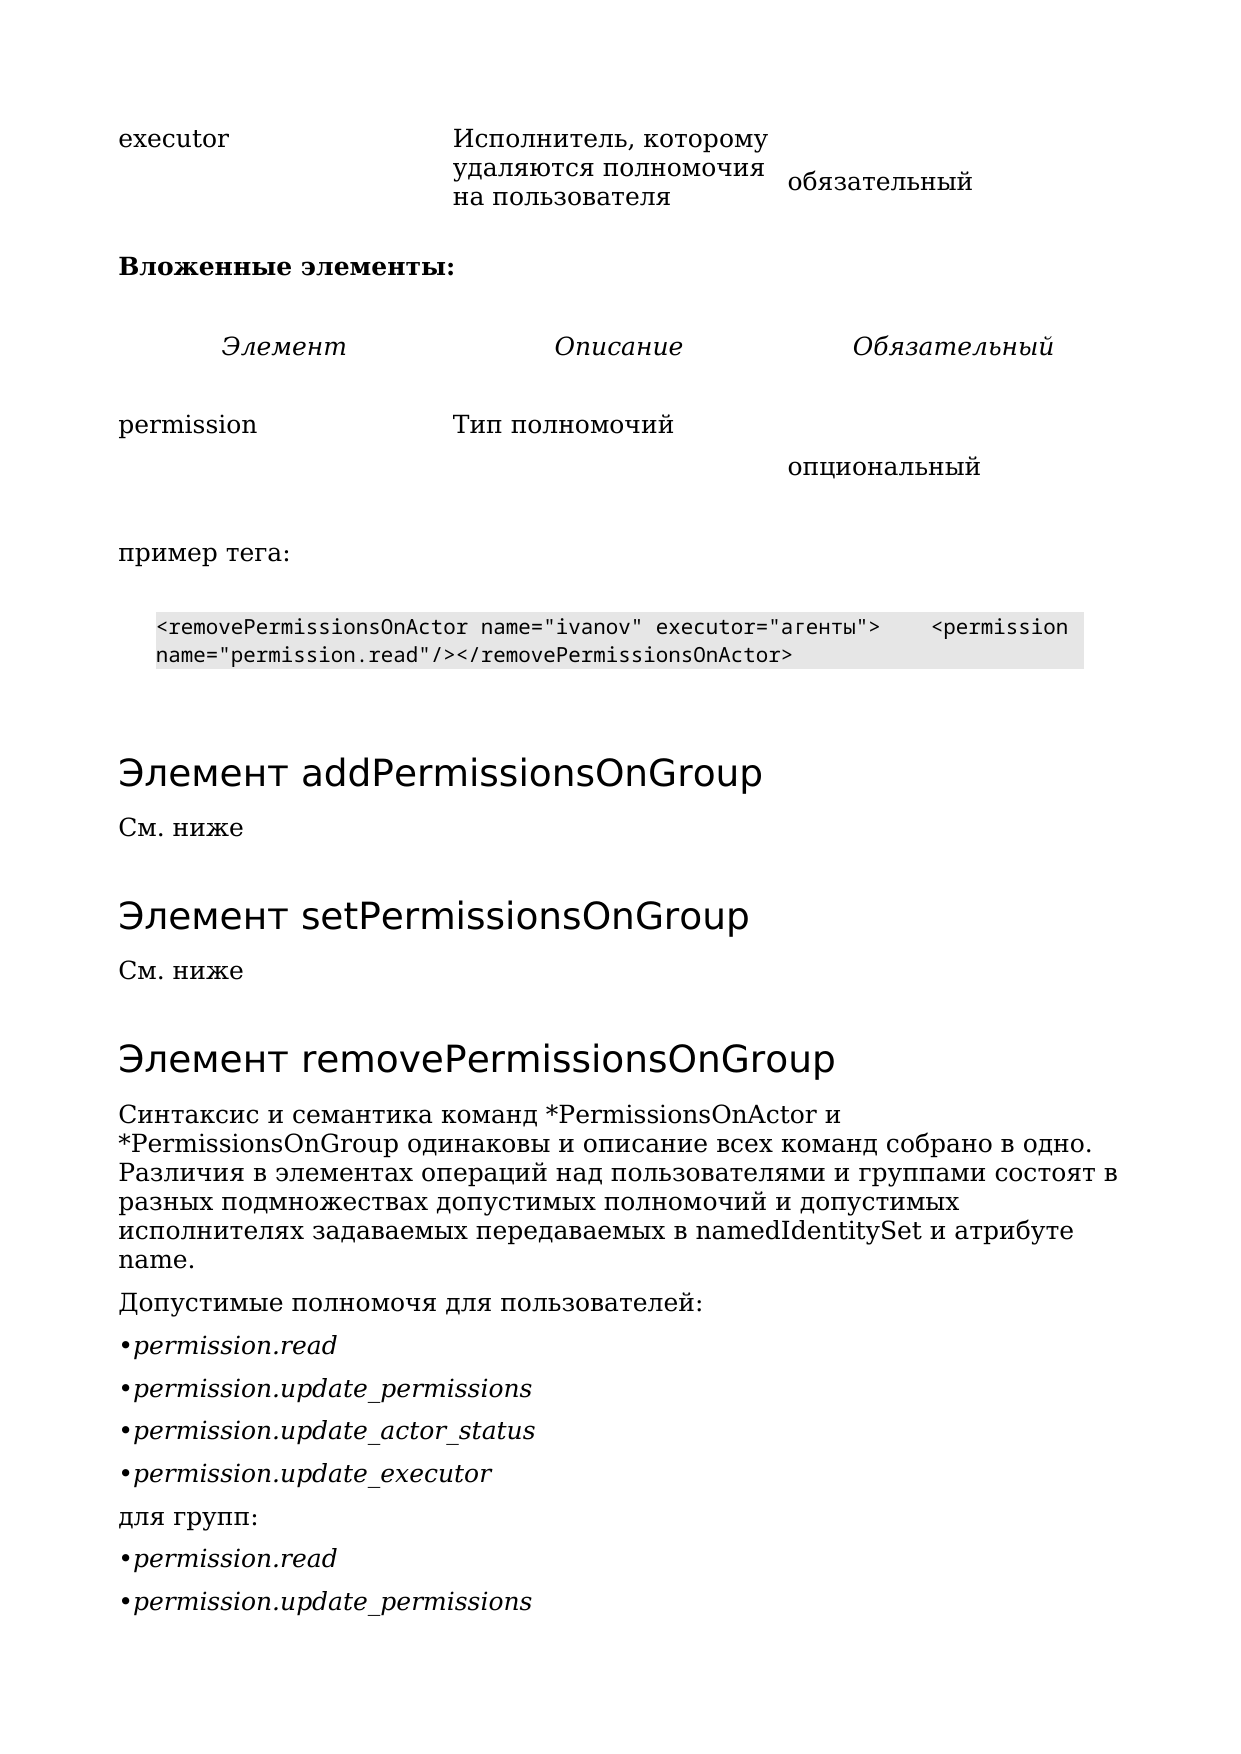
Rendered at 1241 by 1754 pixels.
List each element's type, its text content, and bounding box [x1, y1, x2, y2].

subtitle Элемент removePermissionsOnGroup [118, 1038, 1122, 1082]
text для групп: [118, 1502, 1122, 1531]
table_cell permission [118, 404, 453, 532]
text См. ниже [118, 956, 1122, 986]
table_cell обязательный [788, 118, 1122, 246]
list permission.update_permissions [118, 1587, 1122, 1616]
list permission.update_actor_status [118, 1416, 1122, 1446]
table_header Элемент [118, 289, 453, 404]
table_header Описание [453, 289, 787, 404]
text <removePermissionsOnActor name="ivanov" executor="агенты"> <permission name="permission.read"/></removePermissionsOnActor> [156, 612, 1084, 669]
table_header Вложенные элементы: [118, 246, 1122, 289]
table_cell Тип полномочий [453, 404, 787, 532]
table_header Обязательный [788, 289, 1122, 404]
text См. ниже [118, 813, 1122, 842]
list permission.update_permissions [118, 1374, 1122, 1403]
list permission.update_executor [118, 1459, 1122, 1488]
table_cell executor [118, 118, 453, 246]
table_cell опциональный [788, 404, 1122, 532]
text пример тега: [118, 538, 1122, 567]
text Допустимые полномочя для пользователей: [118, 1288, 1122, 1317]
subtitle Элемент addPermissionsOnGroup [118, 751, 1122, 795]
list permission.read [118, 1331, 1122, 1360]
list permission.read [118, 1544, 1122, 1574]
subtitle Элемент setPermissionsOnGroup [118, 895, 1122, 938]
table_cell Исполнитель, которому удаляются полномочия на пользователя [453, 118, 787, 246]
text Синтаксис и семантика команд *PermissionsOnActor и *PermissionsOnGroup одинаковы и описание всех команд собрано в одно. Различия в элементах операций над пользователями и группами состоят в разных подмножествах допустимых полномочий и допустимых исполнителях задаваемых передаваемых в namedIdentitySet и атрибуте name. [118, 1100, 1122, 1275]
